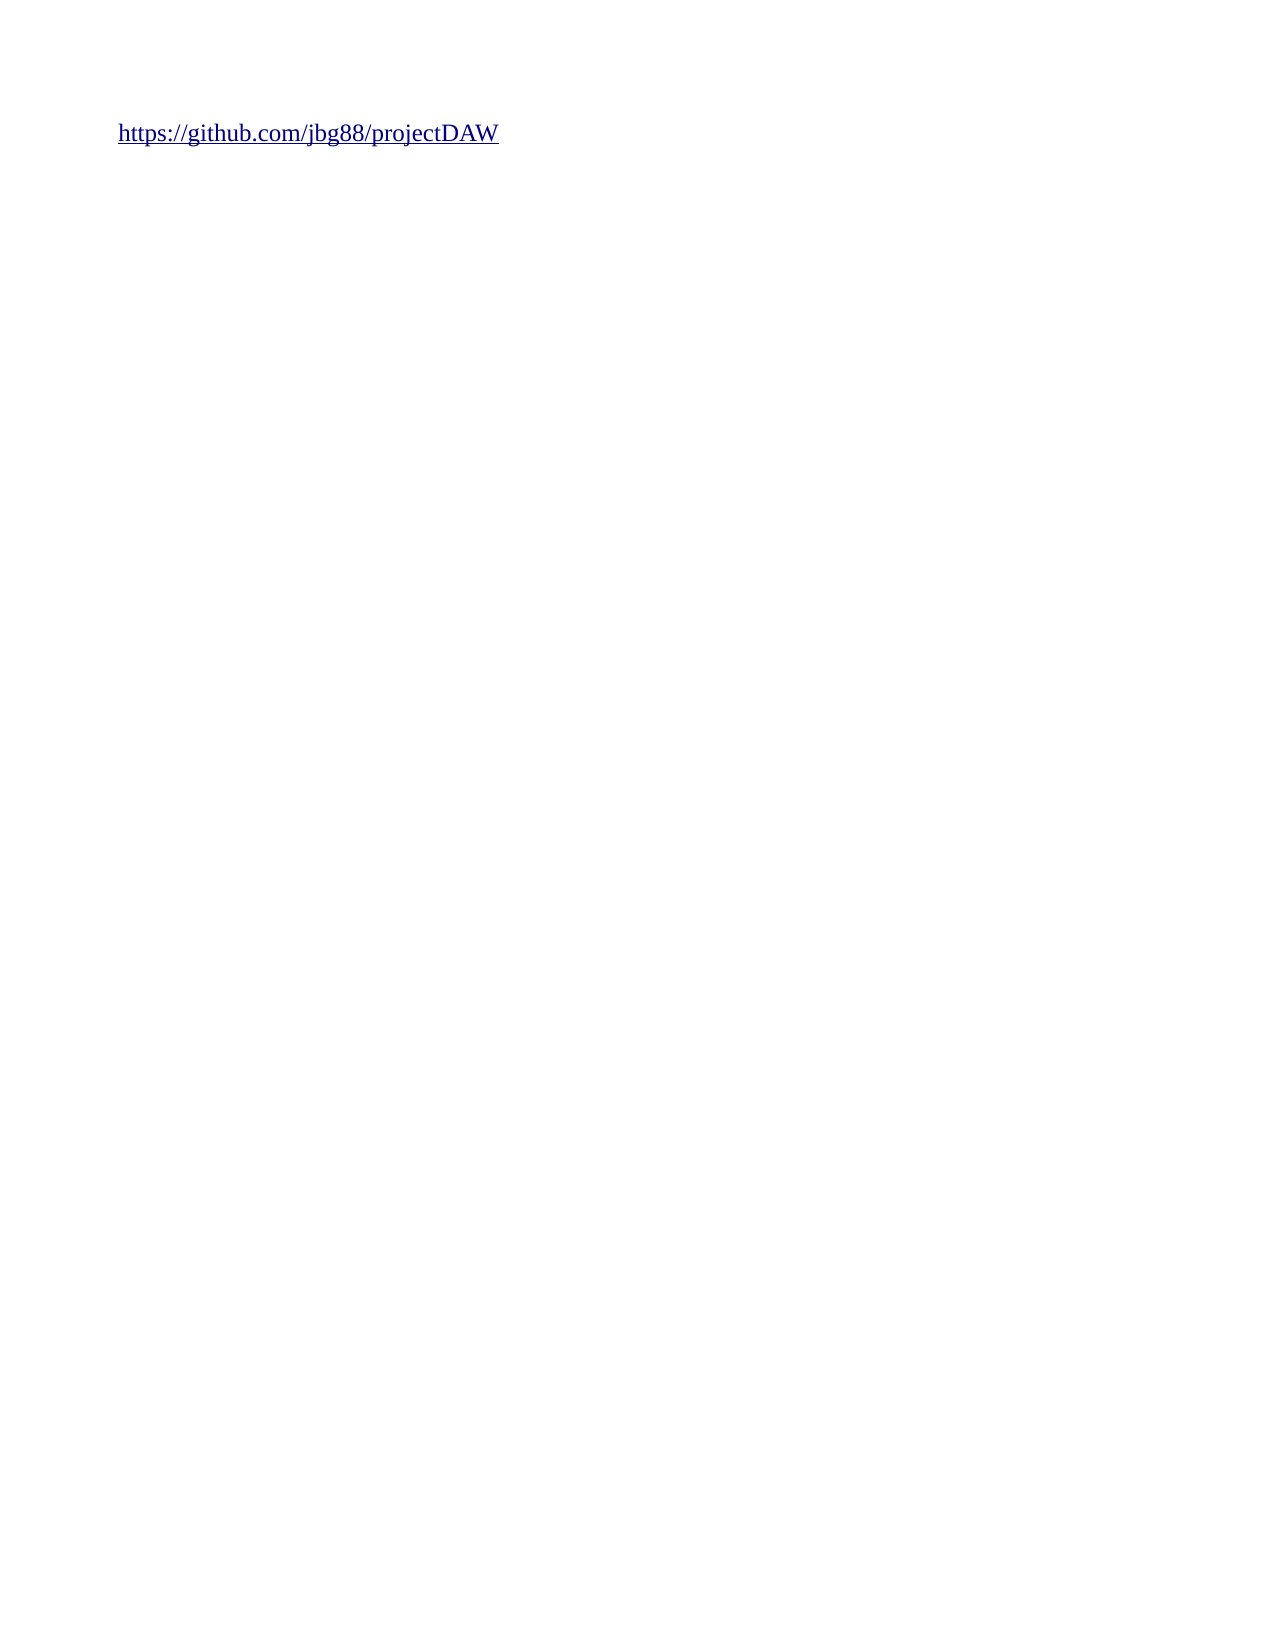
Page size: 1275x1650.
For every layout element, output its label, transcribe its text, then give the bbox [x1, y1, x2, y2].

text https://github.com/jbg88/projectDAW [118, 118, 1157, 147]
